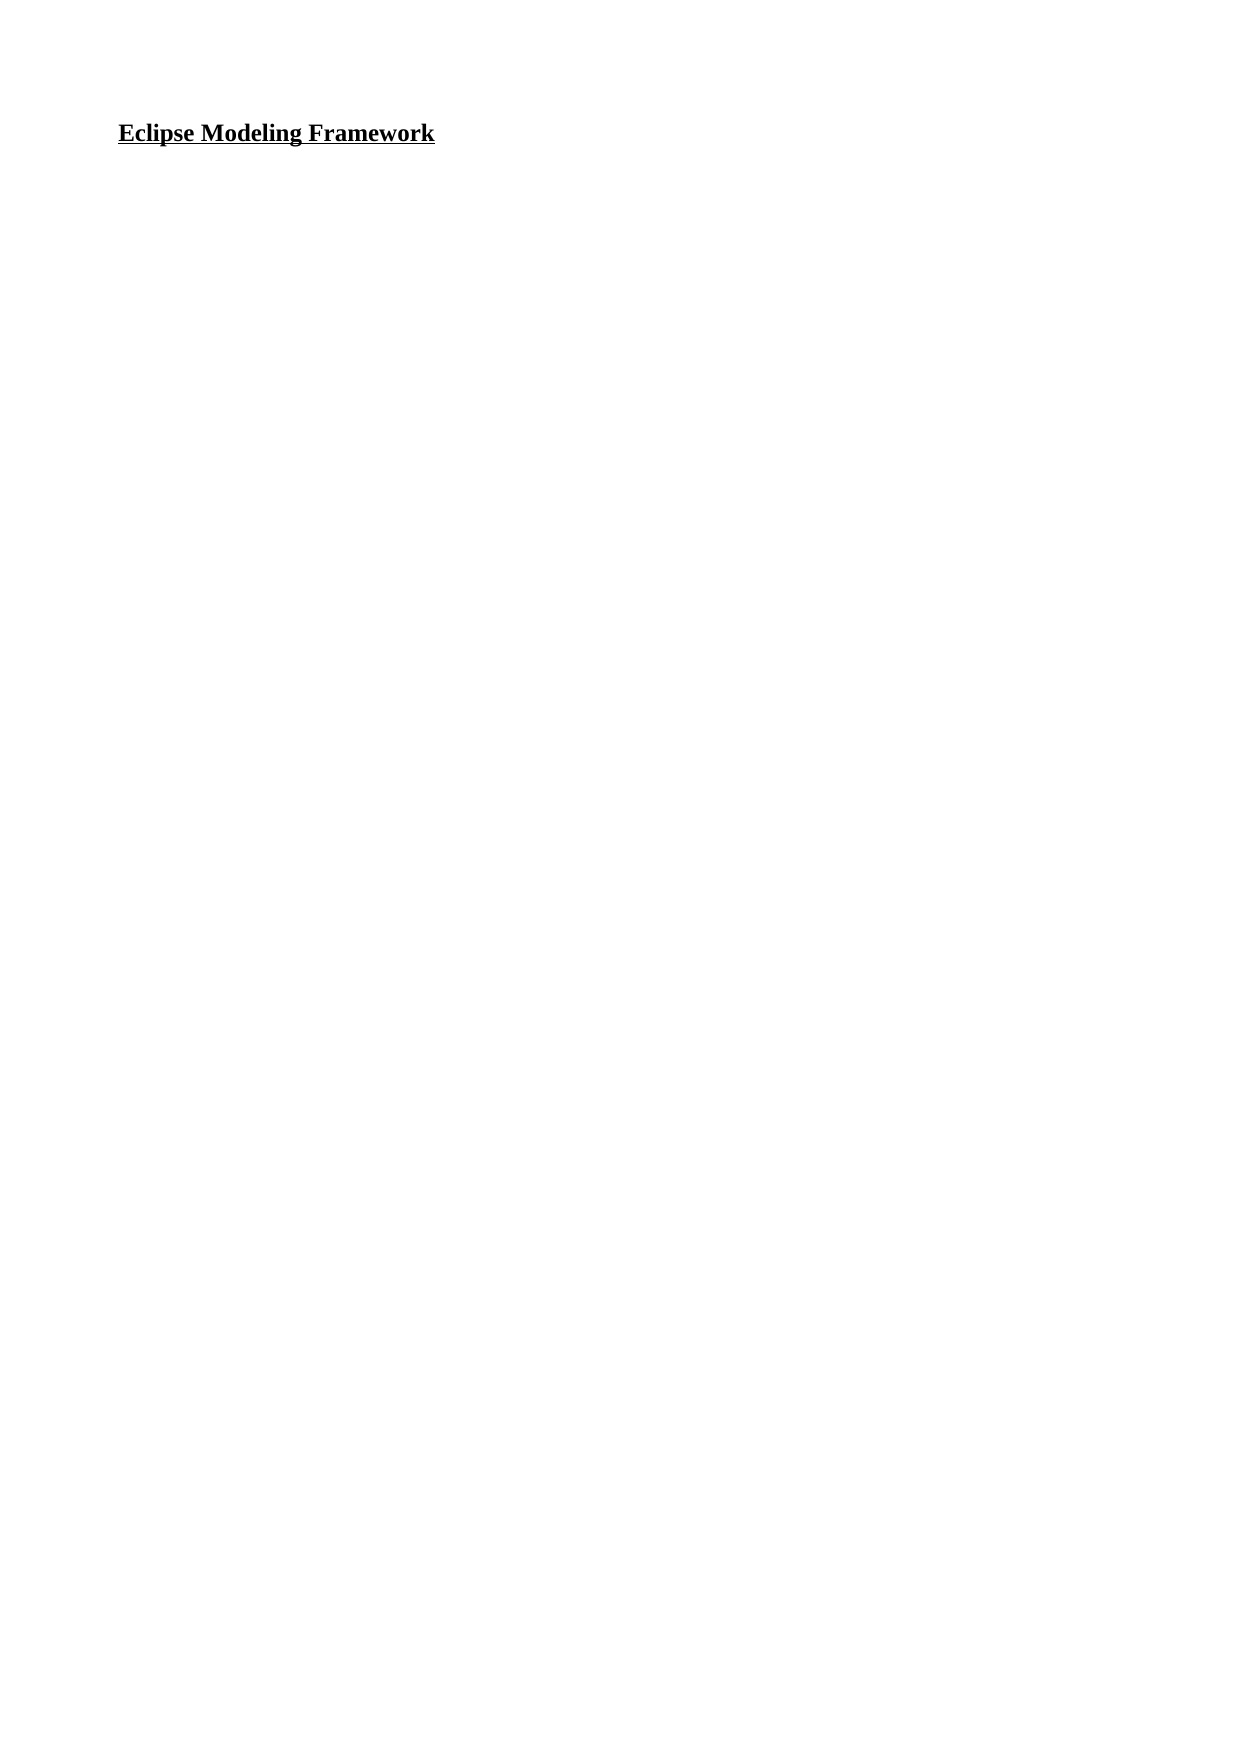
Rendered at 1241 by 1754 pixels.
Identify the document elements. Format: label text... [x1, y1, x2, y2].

text Eclipse Modeling Framework [118, 118, 1122, 147]
